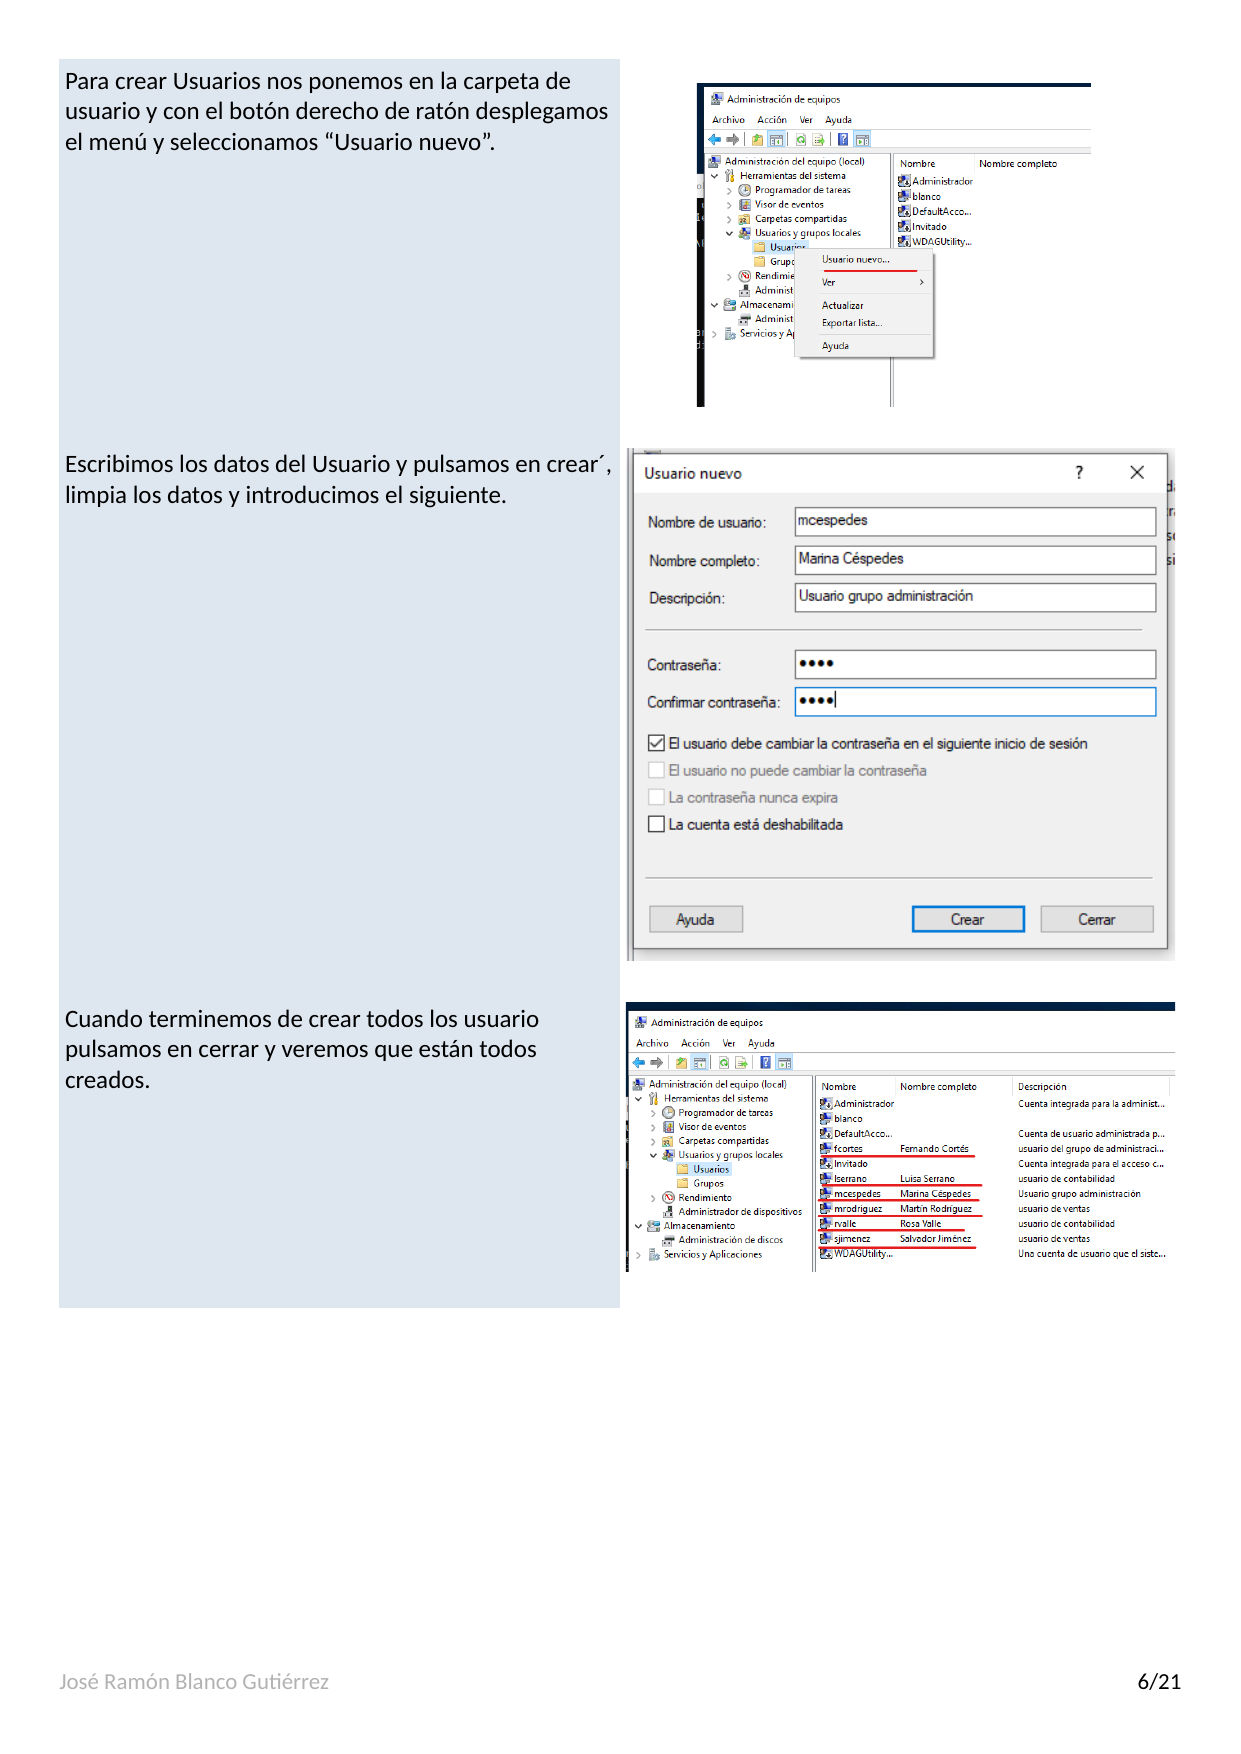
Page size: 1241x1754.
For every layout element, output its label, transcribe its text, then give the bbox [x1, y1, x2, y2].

picture [625, 448, 1176, 961]
table_cell Para crear Usuarios nos ponemos en la carpeta de usuario y con el botón derecho de ratón desplegamos el menú y seleccionamos “Usuario nuevo”. [59, 59, 620, 443]
table_cell Escribimos los datos del Usuario y pulsamos en crear´, limpia los datos y introducimos el siguiente. [59, 443, 620, 997]
picture [696, 83, 1091, 407]
table_cell [620, 59, 1181, 443]
table_cell [620, 997, 1181, 1308]
picture [625, 1002, 1176, 1272]
table_cell Cuando terminemos de crear todos los usuario pulsamos en cerrar y veremos que están todos creados. [59, 997, 620, 1308]
table_cell [620, 443, 1181, 997]
